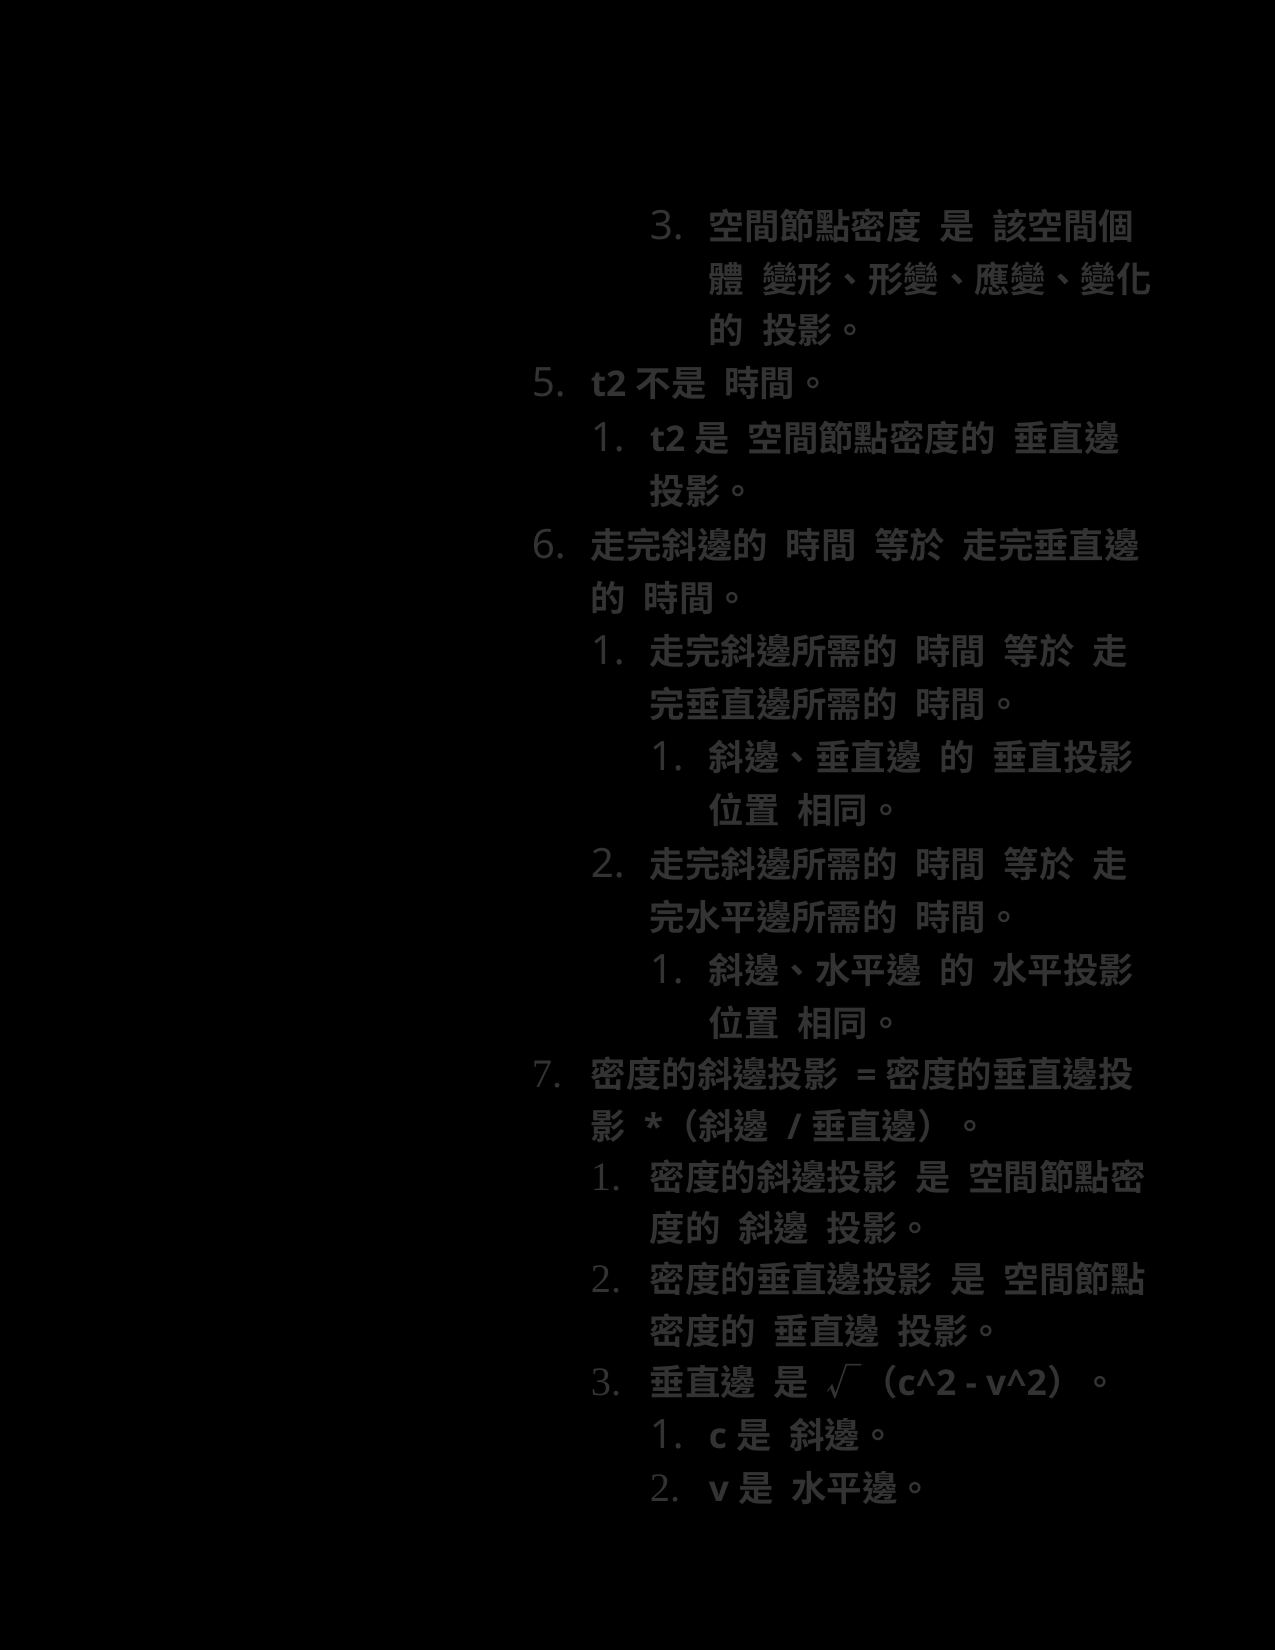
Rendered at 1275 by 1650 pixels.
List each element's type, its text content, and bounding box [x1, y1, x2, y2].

list 走完斜邊所需的 時間 等於 走完垂直邊所需的 時間。 [591, 621, 1157, 728]
list 走完斜邊所需的 時間 等於 走完水平邊所需的 時間。 [591, 834, 1157, 940]
list t2 是 空間節點密度的 垂直邊 投影。 [591, 408, 1157, 515]
list 密度的垂直邊投影 是 空間節點密度的 垂直邊 投影。 [591, 1252, 1157, 1354]
list 密度的斜邊投影 是 空間節點密度的 斜邊 投影。 [591, 1149, 1157, 1252]
list 空間節點密度 是 該空間個體 變形、形變、應變、變化 的 投影。 [649, 196, 1157, 353]
list 斜邊、水平邊 的 水平投影位置 相同。 [649, 940, 1157, 1047]
list c 是 斜邊。 [649, 1406, 1157, 1461]
list 斜邊、垂直邊 的 垂直投影位置 相同。 [649, 728, 1157, 834]
list v 是 水平邊。 [649, 1461, 1157, 1512]
list 密度的斜邊投影 = 密度的垂直邊投影 *（斜邊 / 垂直邊）。 [532, 1047, 1157, 1149]
list t2 不是 時間。 [532, 353, 1157, 408]
list 垂直邊 是 √（c^2 - v^2）。 [591, 1354, 1157, 1406]
list 走完斜邊的 時間 等於 走完垂直邊的 時間。 [532, 515, 1157, 621]
